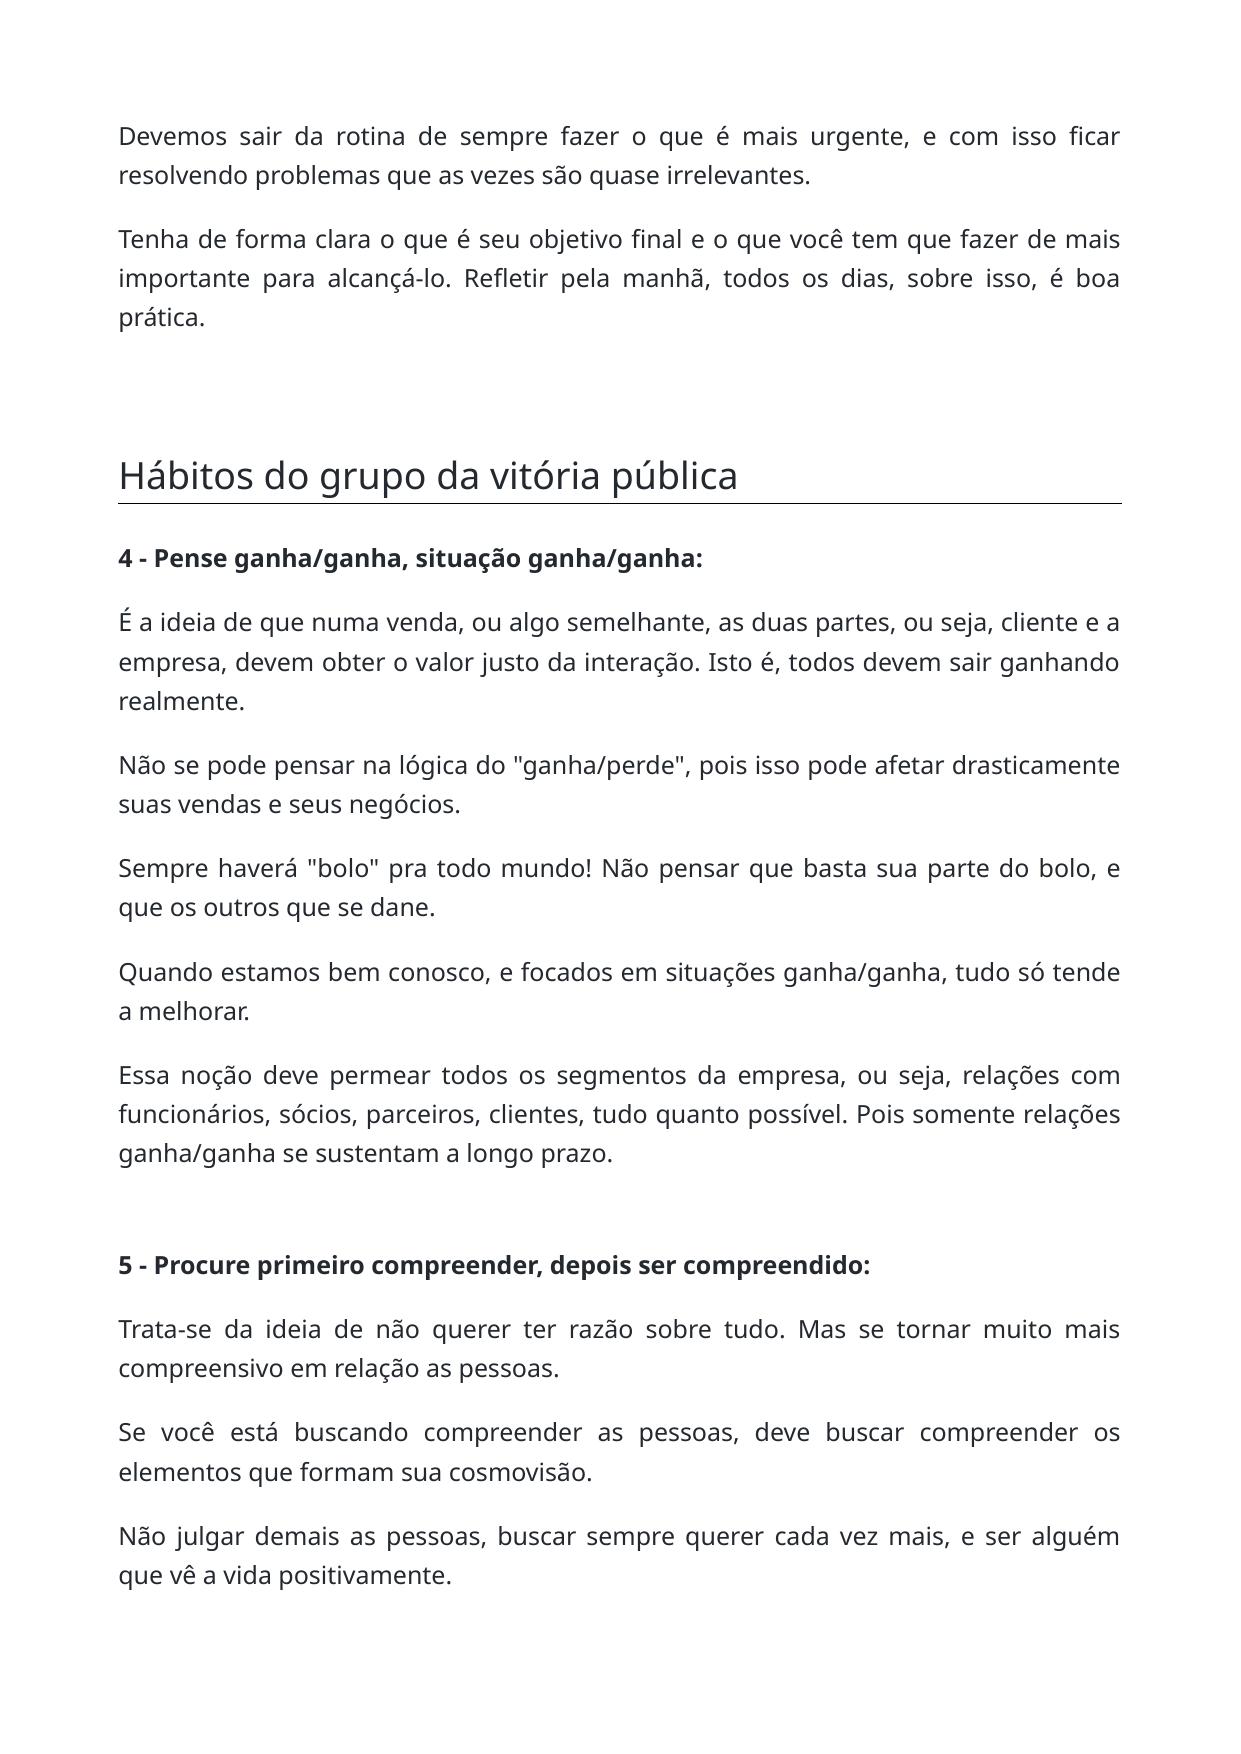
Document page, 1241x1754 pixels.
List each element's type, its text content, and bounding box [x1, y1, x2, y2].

text É a ideia de que numa venda, ou algo semelhante, as duas partes, ou seja, cliente e a empresa, devem obter o valor justo da interação. Isto é, todos devem sair ganhando realmente. [118, 605, 1122, 717]
text Sempre haverá "bolo" pra todo mundo! Não pensar que basta sua parte do bolo, e que os outros que se dane. [118, 851, 1122, 924]
text Não se pode pensar na lógica do "ganha/perde", pois isso pode afetar drasticamente suas vendas e seus negócios. [118, 747, 1122, 821]
text Se você está buscando compreender as pessoas, deve buscar compreender os elementos que formam sua cosmovisão. [118, 1415, 1122, 1488]
text Essa noção deve permear todos os segmentos da empresa, ou seja, relações com funcionários, sócios, parceiros, clientes, tudo quanto possível. Pois somente relações ganha/ganha se sustentam a longo prazo. [118, 1057, 1122, 1170]
text Devemos sair da rotina de sempre fazer o que é mais urgente, e com isso ficar resolvendo problemas que as vezes são quase irrelevantes. [118, 118, 1122, 191]
text Quando estamos bem conosco, e focados em situações ganha/ganha, tudo só tende a melhorar. [118, 954, 1122, 1027]
text Tenha de forma clara o que é seu objetivo final e o que você tem que fazer de mais importante para alcançá-lo. Refletir pela manhã, todos os dias, sobre isso, é boa prática. [118, 221, 1122, 334]
text 5 - Procure primeiro compreender, depois ser compreendido: [118, 1248, 1122, 1282]
subtitle Hábitos do grupo da vitória pública [118, 449, 1122, 503]
text Não julgar demais as pessoas, buscar sempre querer cada vez mais, e ser alguém que vê a vida positivamente. [118, 1518, 1122, 1592]
text 4 - Pense ganha/ganha, situação ganha/ganha: [118, 541, 1122, 575]
text Trata-se da ideia de não querer ter razão sobre tudo. Mas se tornar muito mais compreensivo em relação as pessoas. [118, 1312, 1122, 1385]
